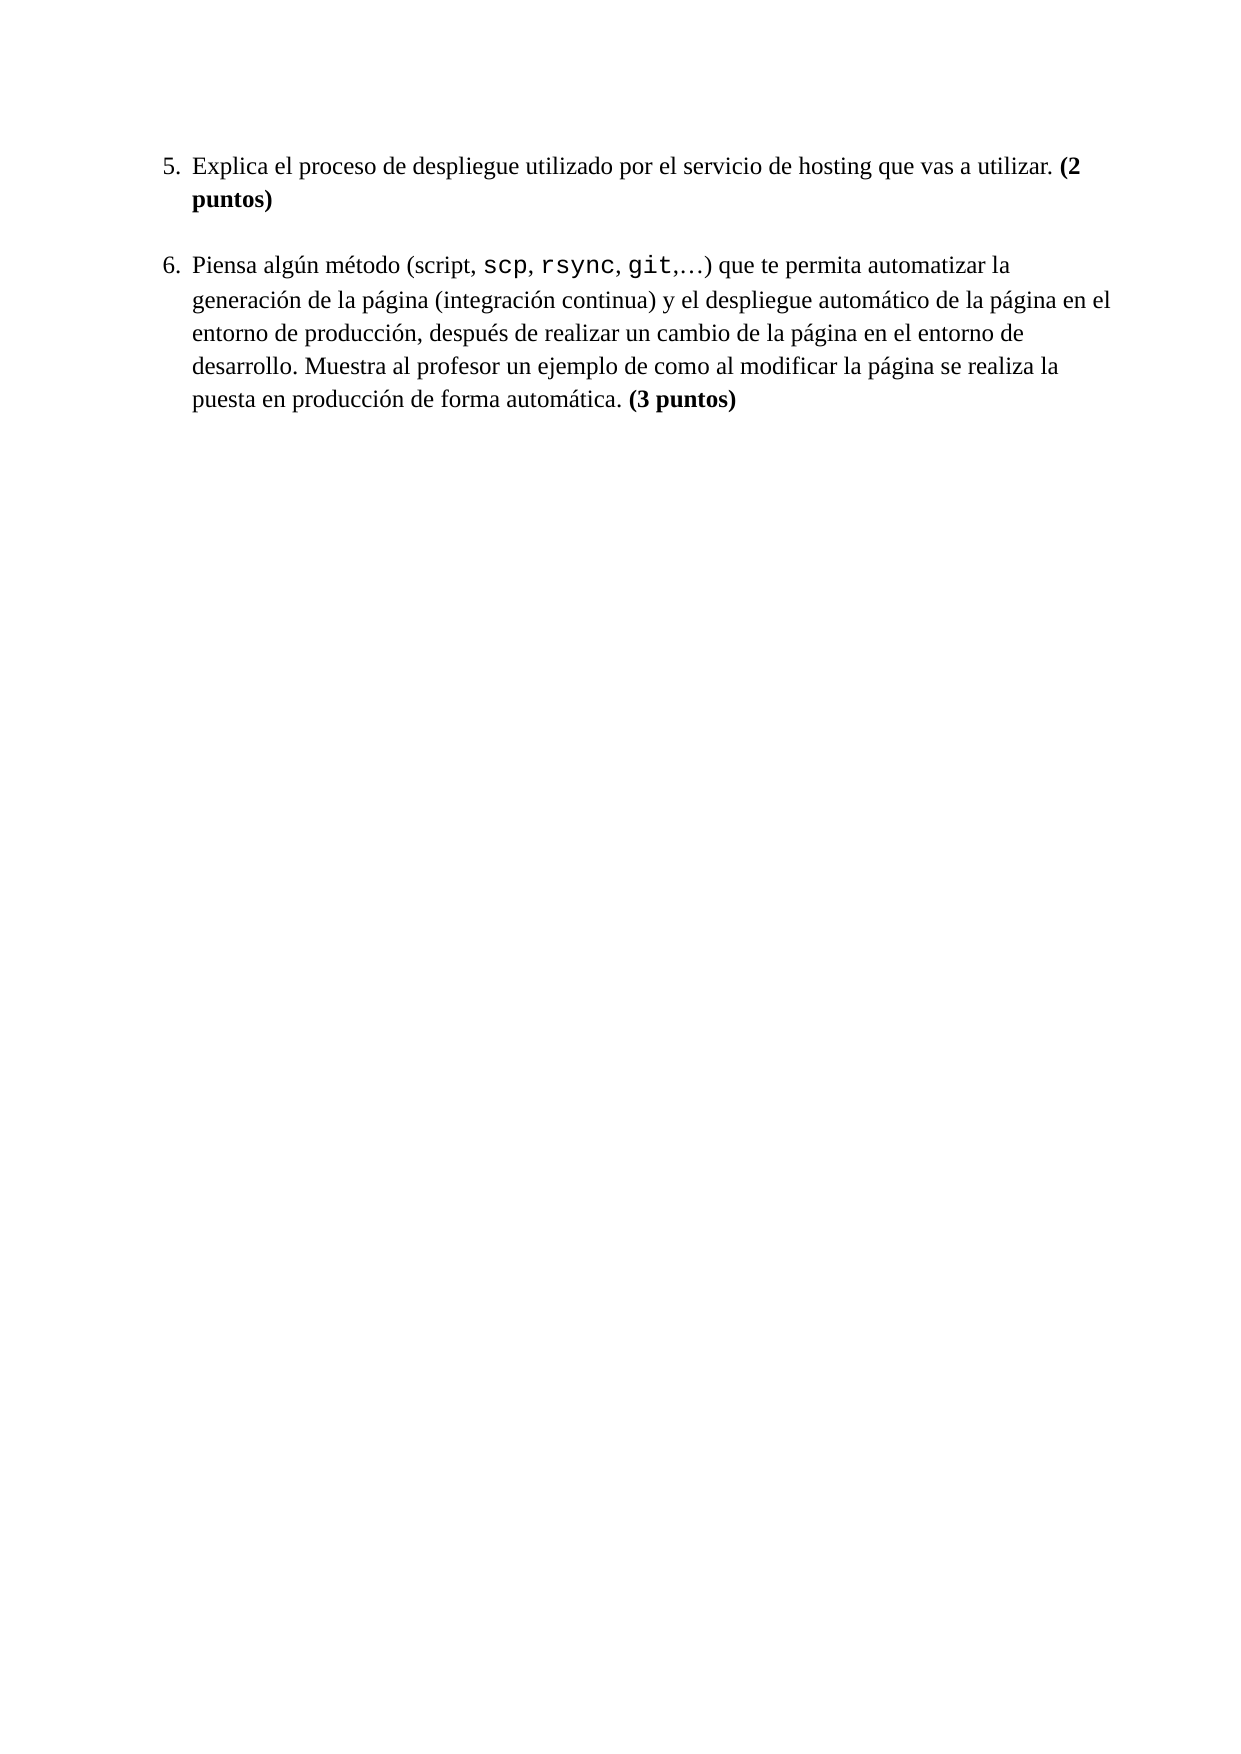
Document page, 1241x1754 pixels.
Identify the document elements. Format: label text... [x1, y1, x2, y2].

list Piensa algún método (script, scp, rsync, git,…) que te permita automatizar la generación de la página (integración continua) y el despliegue automático de la página en el entorno de producción, después de realizar un cambio de la página en el entorno de desarrollo. Muestra al profesor un ejemplo de como al modificar la página se realiza la puesta en producción de forma automática. (3 puntos) [162, 250, 1122, 413]
list Explica el proceso de despliegue utilizado por el servicio de hosting que vas a utilizar. (2 puntos) [162, 151, 1122, 213]
